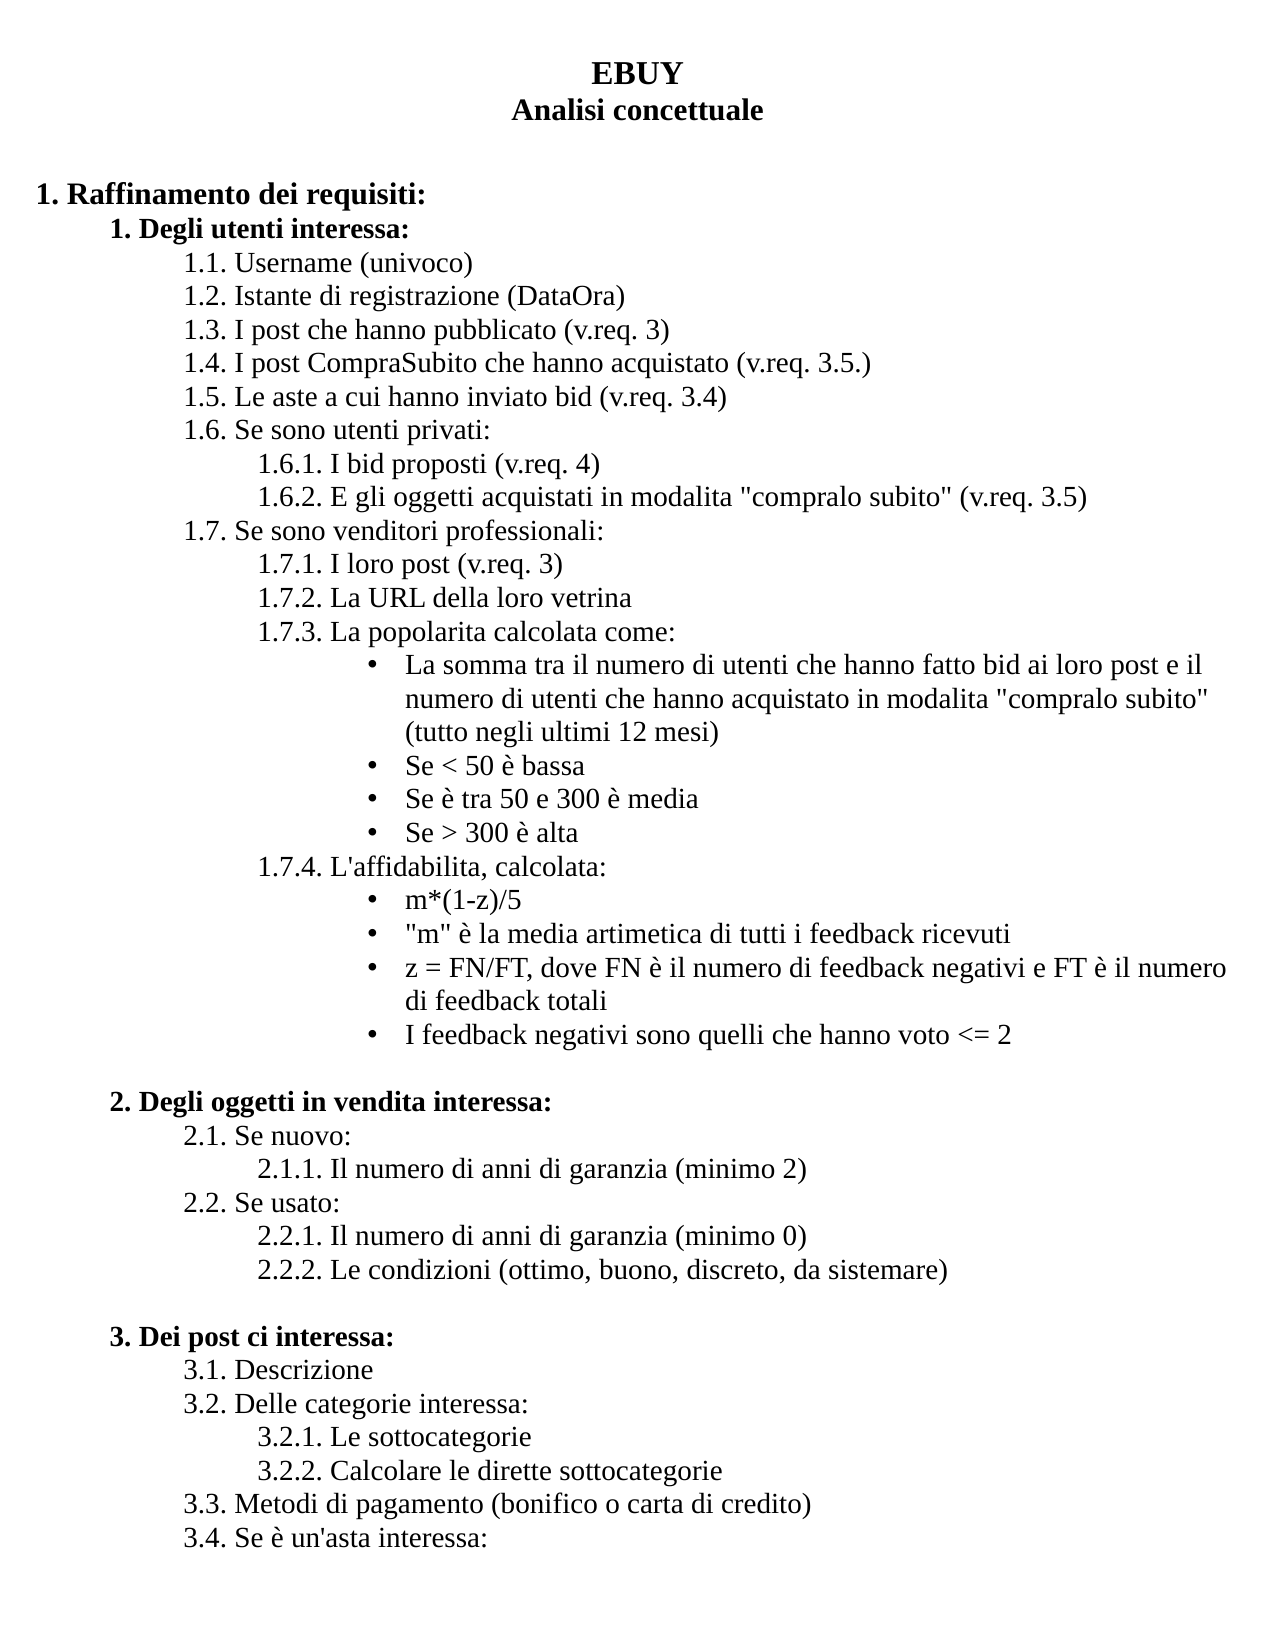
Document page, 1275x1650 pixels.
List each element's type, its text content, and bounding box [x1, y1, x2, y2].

text 1.7.2. La URL della loro vetrina [109, 580, 1239, 614]
text 1.1. Username (univoco) [109, 245, 1239, 278]
text 2. Degli oggetti in vendita interessa: [109, 1084, 1239, 1118]
text 3.2.1. Le sottocategorie [109, 1419, 1239, 1453]
text Analisi concettuale [35, 91, 1239, 127]
text 1.6. Se sono utenti privati: [109, 412, 1239, 446]
list Se < 50 è bassa [367, 748, 1239, 782]
list Se > 300 è alta [367, 815, 1239, 849]
text 2.2.1. Il numero di anni di garanzia (minimo 0) [109, 1218, 1239, 1252]
text EBUY [35, 53, 1239, 91]
text 3. Dei post ci interessa: [109, 1319, 1239, 1352]
text 1. Raffinamento dei requisiti: [35, 175, 1239, 211]
text 2.1.1. Il numero di anni di garanzia (minimo 2) [109, 1151, 1239, 1185]
list z = FN/FT, dove FN è il numero di feedback negativi e FT è il numero di feedback totali [367, 950, 1239, 1017]
text 2.2. Se usato: [109, 1185, 1239, 1218]
text 3.4. Se è un'asta interessa: [109, 1520, 1239, 1554]
list Se è tra 50 e 300 è media [367, 782, 1239, 815]
text 1.6.2. E gli oggetti acquistati in modalita "compralo subito" (v.req. 3.5) [109, 479, 1239, 513]
text 1.6.1. I bid proposti (v.req. 4) [109, 446, 1239, 479]
text 2.1. Se nuovo: [109, 1118, 1239, 1151]
list La somma tra il numero di utenti che hanno fatto bid ai loro post e il numero di utenti che hanno acquistato in modalita "compralo subito" (tutto negli ultimi 12 mesi) [367, 647, 1239, 748]
text 3.2. Delle categorie interessa: [109, 1386, 1239, 1419]
text 1.2. Istante di registrazione (DataOra) [109, 278, 1239, 312]
list m*(1-z)/5 [367, 882, 1239, 916]
text 3.2.2. Calcolare le dirette sottocategorie [109, 1453, 1239, 1487]
text 1. Degli utenti interessa: [109, 211, 1239, 245]
text 1.4. I post CompraSubito che hanno acquistato (v.req. 3.5.) [109, 345, 1239, 379]
text 2.2.2. Le condizioni (ottimo, buono, discreto, da sistemare) [109, 1252, 1239, 1285]
text 1.7.1. I loro post (v.req. 3) [109, 547, 1239, 580]
text 3.3. Metodi di pagamento (bonifico o carta di credito) [109, 1487, 1239, 1520]
text 1.7.3. La popolarita calcolata come: [109, 614, 1239, 647]
text 1.5. Le aste a cui hanno inviato bid (v.req. 3.4) [109, 379, 1239, 412]
list "m" è la media artimetica di tutti i feedback ricevuti [367, 916, 1239, 950]
text 1.3. I post che hanno pubblicato (v.req. 3) [109, 312, 1239, 345]
text 3.1. Descrizione [109, 1352, 1239, 1386]
list I feedback negativi sono quelli che hanno voto <= 2 [367, 1017, 1239, 1051]
text 1.7. Se sono venditori professionali: [109, 513, 1239, 547]
text 1.7.4. L'affidabilita, calcolata: [109, 849, 1239, 882]
